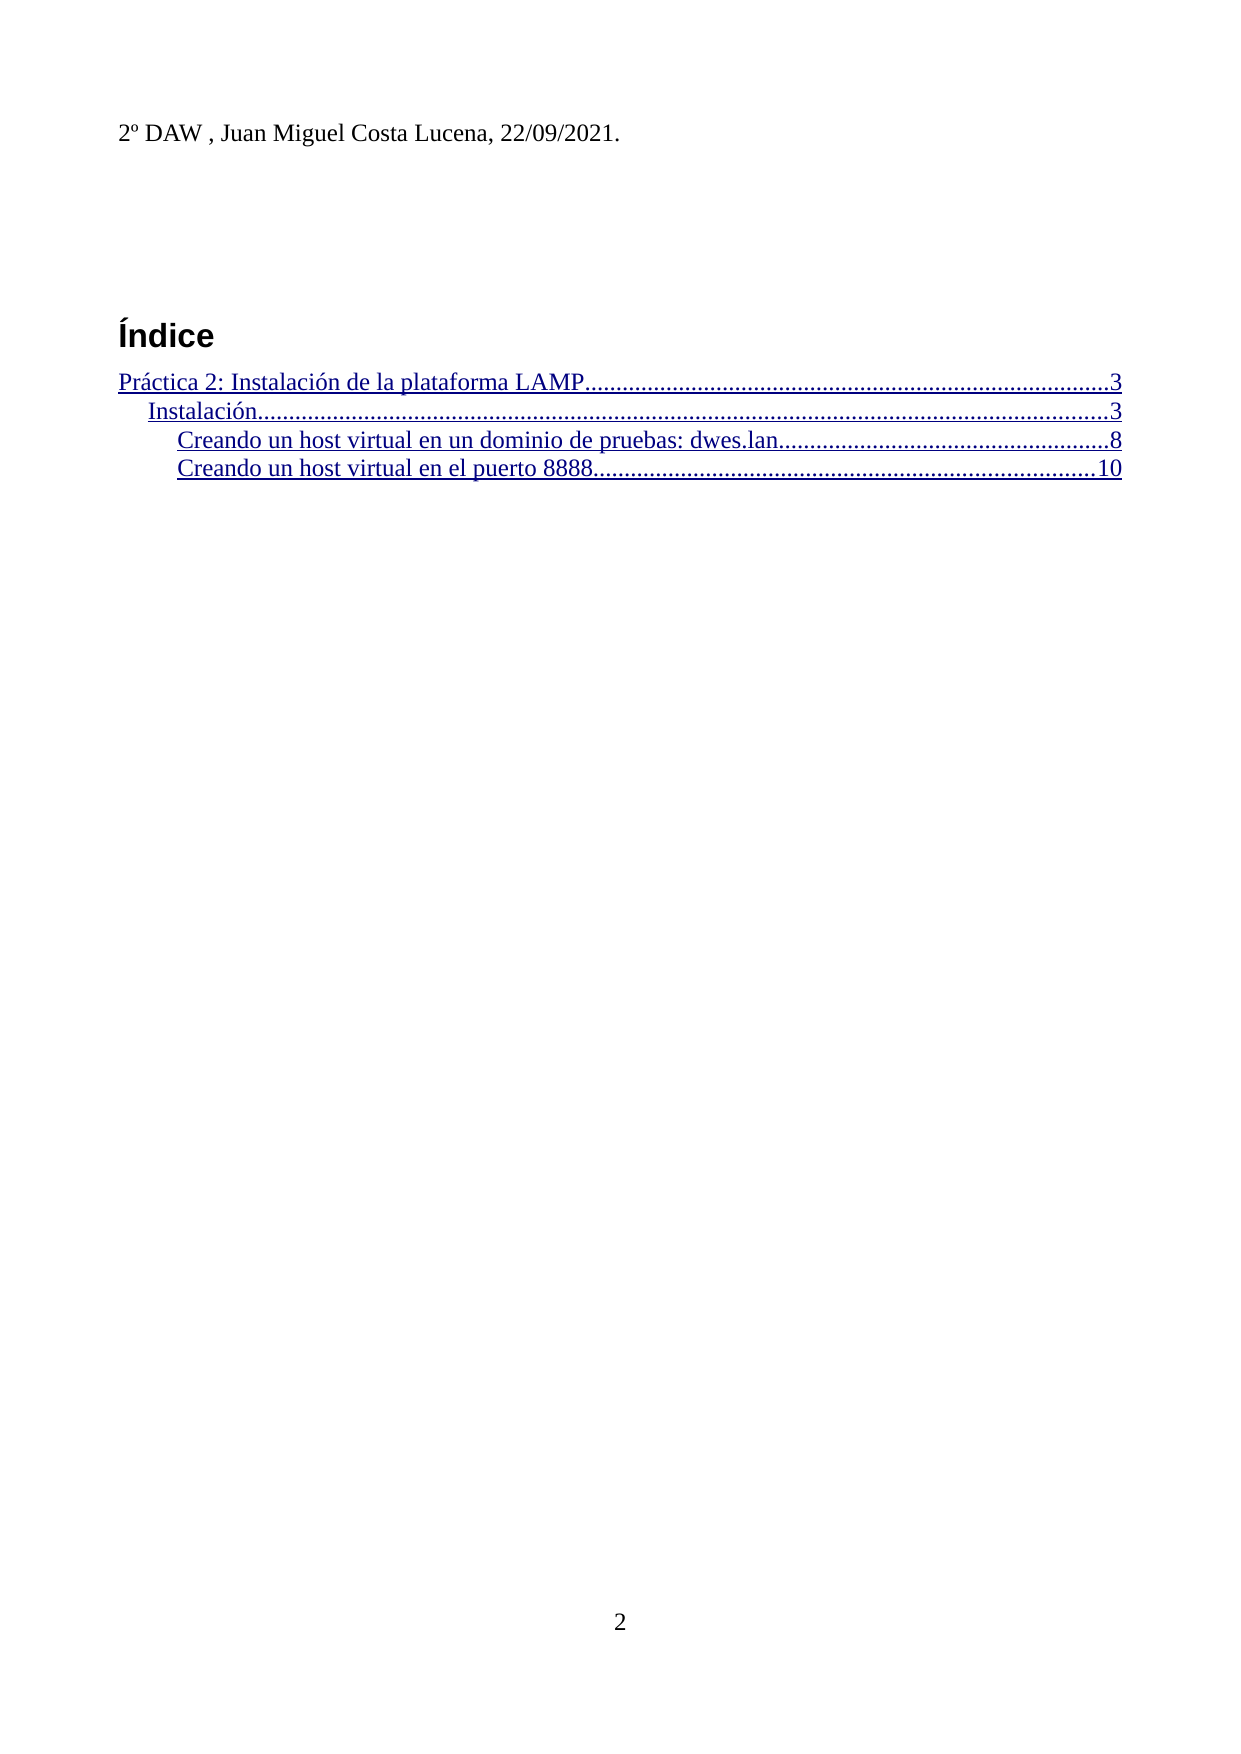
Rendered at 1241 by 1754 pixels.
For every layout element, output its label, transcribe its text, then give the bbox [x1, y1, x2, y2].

text Creando un host virtual en el puerto 8888 10 [177, 453, 1122, 478]
text Práctica 2: Instalación de la plataforma LAMP 3 [118, 367, 1122, 392]
text Creando un host virtual en un dominio de pruebas: dwes.lan 8 [177, 425, 1122, 450]
text Instalación 3 [148, 396, 1122, 421]
subtitle Índice [118, 316, 1122, 355]
